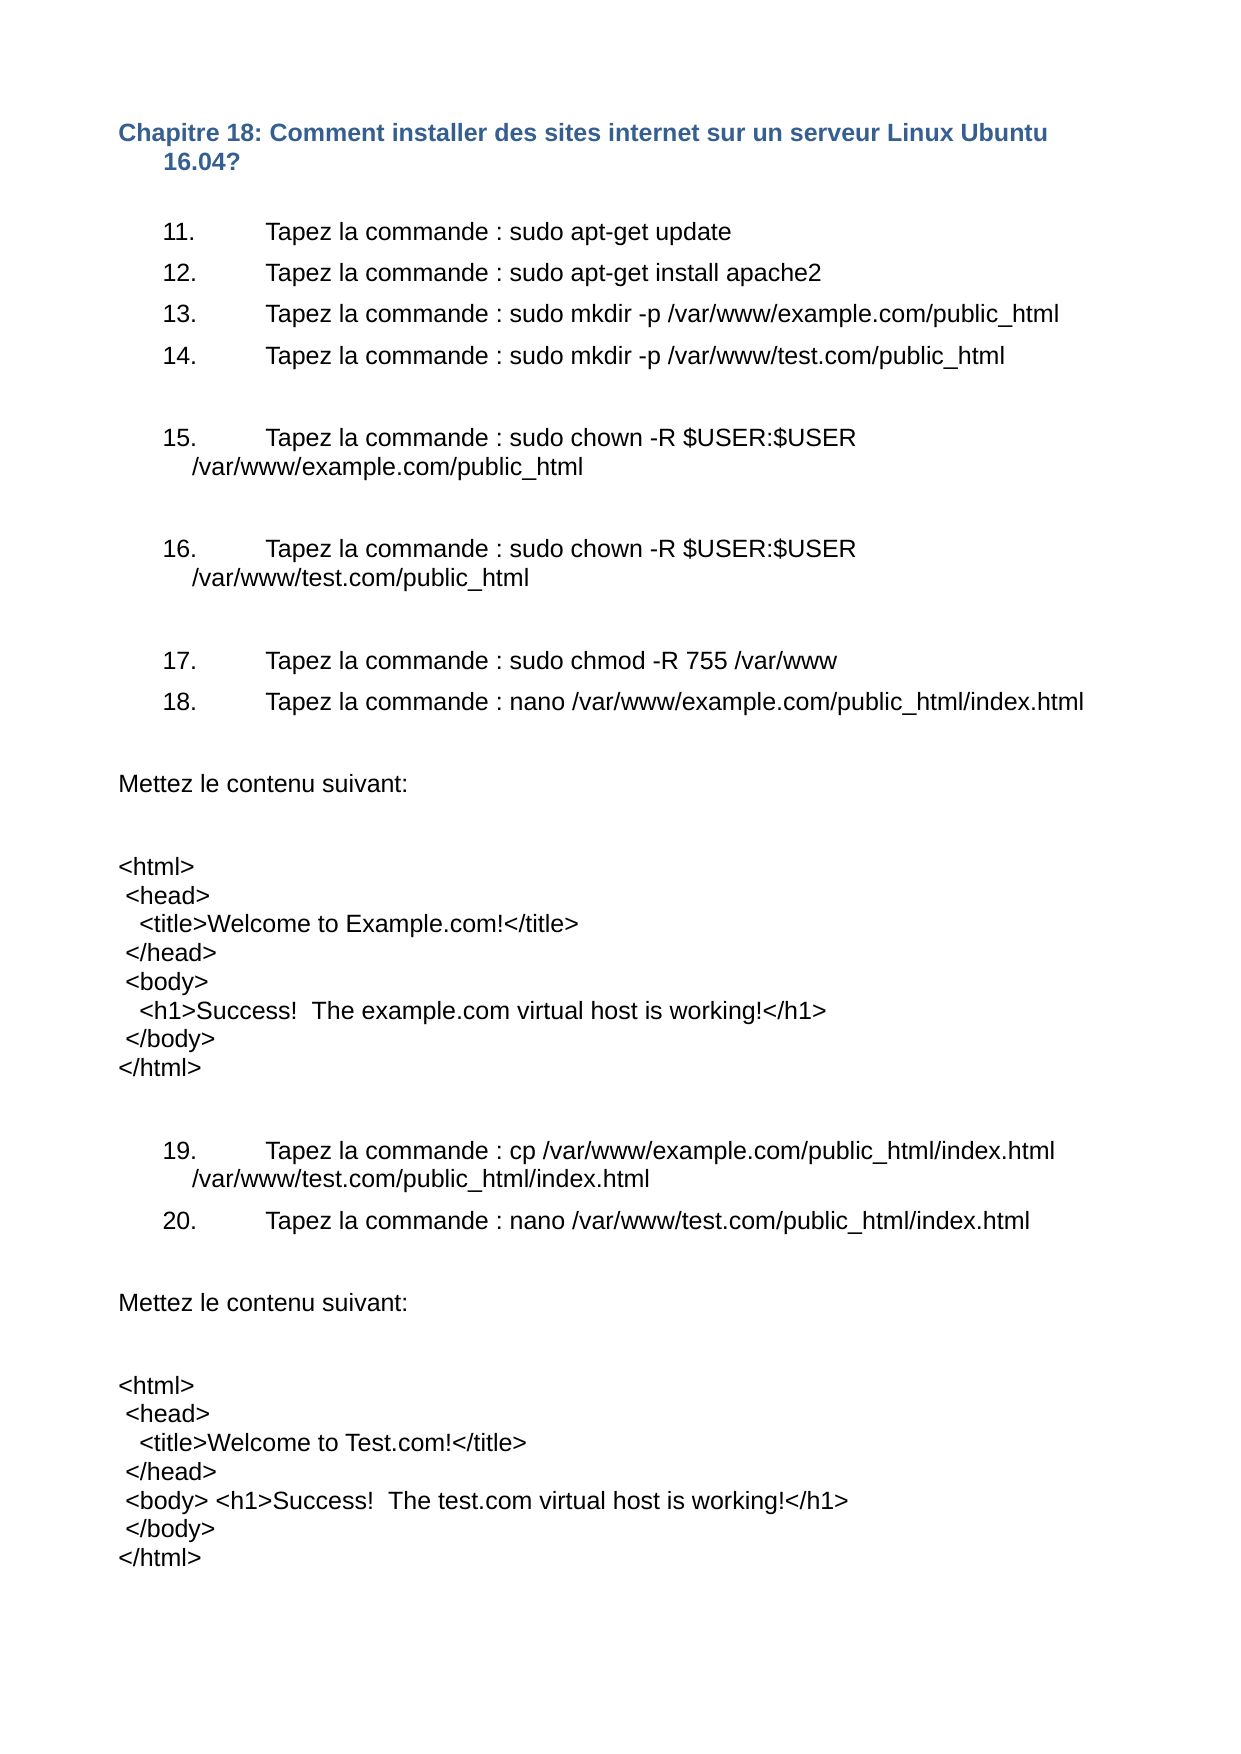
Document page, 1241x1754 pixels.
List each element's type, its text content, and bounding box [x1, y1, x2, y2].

list Tapez la commande : sudo apt-get update [162, 217, 1122, 246]
list Tapez la commande : nano /var/www/test.com/public_html/index.html [162, 1206, 1122, 1234]
text Mettez le contenu suivant: [118, 1288, 1122, 1317]
list Tapez la commande : sudo apt-get install apache2 [162, 258, 1122, 287]
list Tapez la commande : sudo mkdir -p /var/www/test.com/public_html [162, 341, 1122, 369]
text <html> <head> <title>Welcome to Test.com!</title> </head> <body> <h1>Success! The test.com virtual host is working!</h1> </body> </html> [118, 1371, 1122, 1572]
text <html> <head> <title>Welcome to Example.com!</title> </head> <body> <h1>Success! The example.com virtual host is working!</h1> </body> </html> [118, 852, 1122, 1082]
list Tapez la commande : sudo chown -R $USER:$USER /var/www/example.com/public_html [162, 423, 1122, 481]
text Mettez le contenu suivant: [118, 769, 1122, 798]
list Tapez la commande : sudo chmod -R 755 /var/www [162, 646, 1122, 674]
list Tapez la commande : sudo mkdir -p /var/www/example.com/public_html [162, 299, 1122, 328]
list Tapez la commande : nano /var/www/example.com/public_html/index.html [162, 687, 1122, 716]
list Tapez la commande : sudo chown -R $USER:$USER /var/www/test.com/public_html [162, 534, 1122, 592]
subtitle Chapitre 18: Comment installer des sites internet sur un serveur Linux Ubuntu 16.04? [118, 118, 1122, 176]
list Tapez la commande : cp /var/www/example.com/public_html/index.html /var/www/test.com/public_html/index.html [162, 1136, 1122, 1193]
